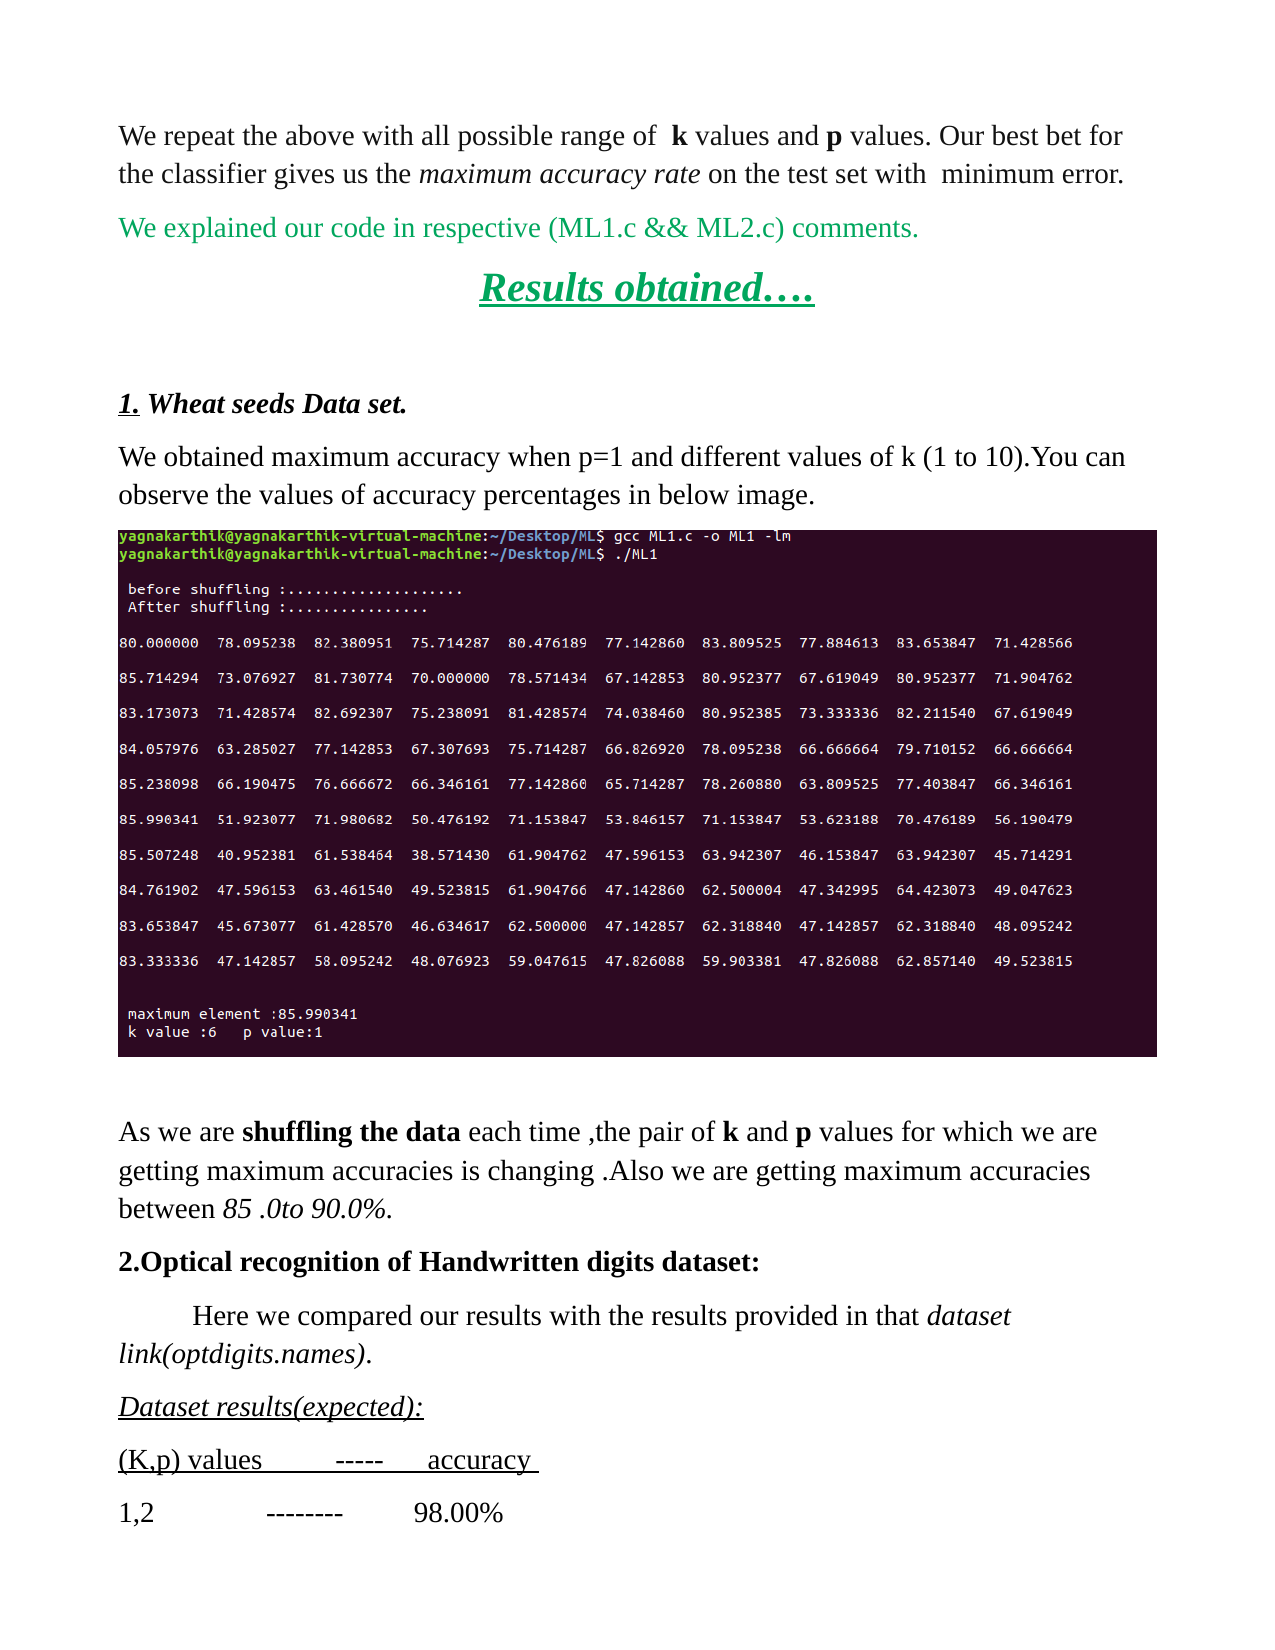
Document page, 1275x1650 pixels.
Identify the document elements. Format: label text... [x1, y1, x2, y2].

text 2.Optical recognition of Handwritten digits dataset: [118, 1244, 1157, 1278]
text 1,2 -------- 98.00% [118, 1496, 1157, 1529]
picture [118, 530, 1157, 1057]
text We repeat the above with all possible range of k values and p values. Our best bet for the classifier gives us the maximum accuracy rate on the test set with minimum error. [118, 118, 1157, 190]
text Results obtained…. [118, 263, 1157, 311]
text We explained our code in respective (ML1.c && ML2.c) comments. [118, 210, 1157, 243]
text 1. Wheat seeds Data set. [118, 386, 1157, 419]
text (K,p) values ----- accuracy [118, 1442, 1157, 1476]
text Dataset results(expected): [118, 1389, 1157, 1423]
text We obtained maximum accuracy when p=1 and different values of k (1 to 10).You can observe the values of accuracy percentages in below image. [118, 439, 1157, 511]
text Here we compared our results with the results provided in that dataset link(optdigits.names). [118, 1298, 1157, 1370]
text As we are shuffling the data each time ,the pair of k and p values for which we are getting maximum accuracies is changing .Also we are getting maximum accuracies between 85 .0to 90.0%. [118, 1114, 1157, 1225]
